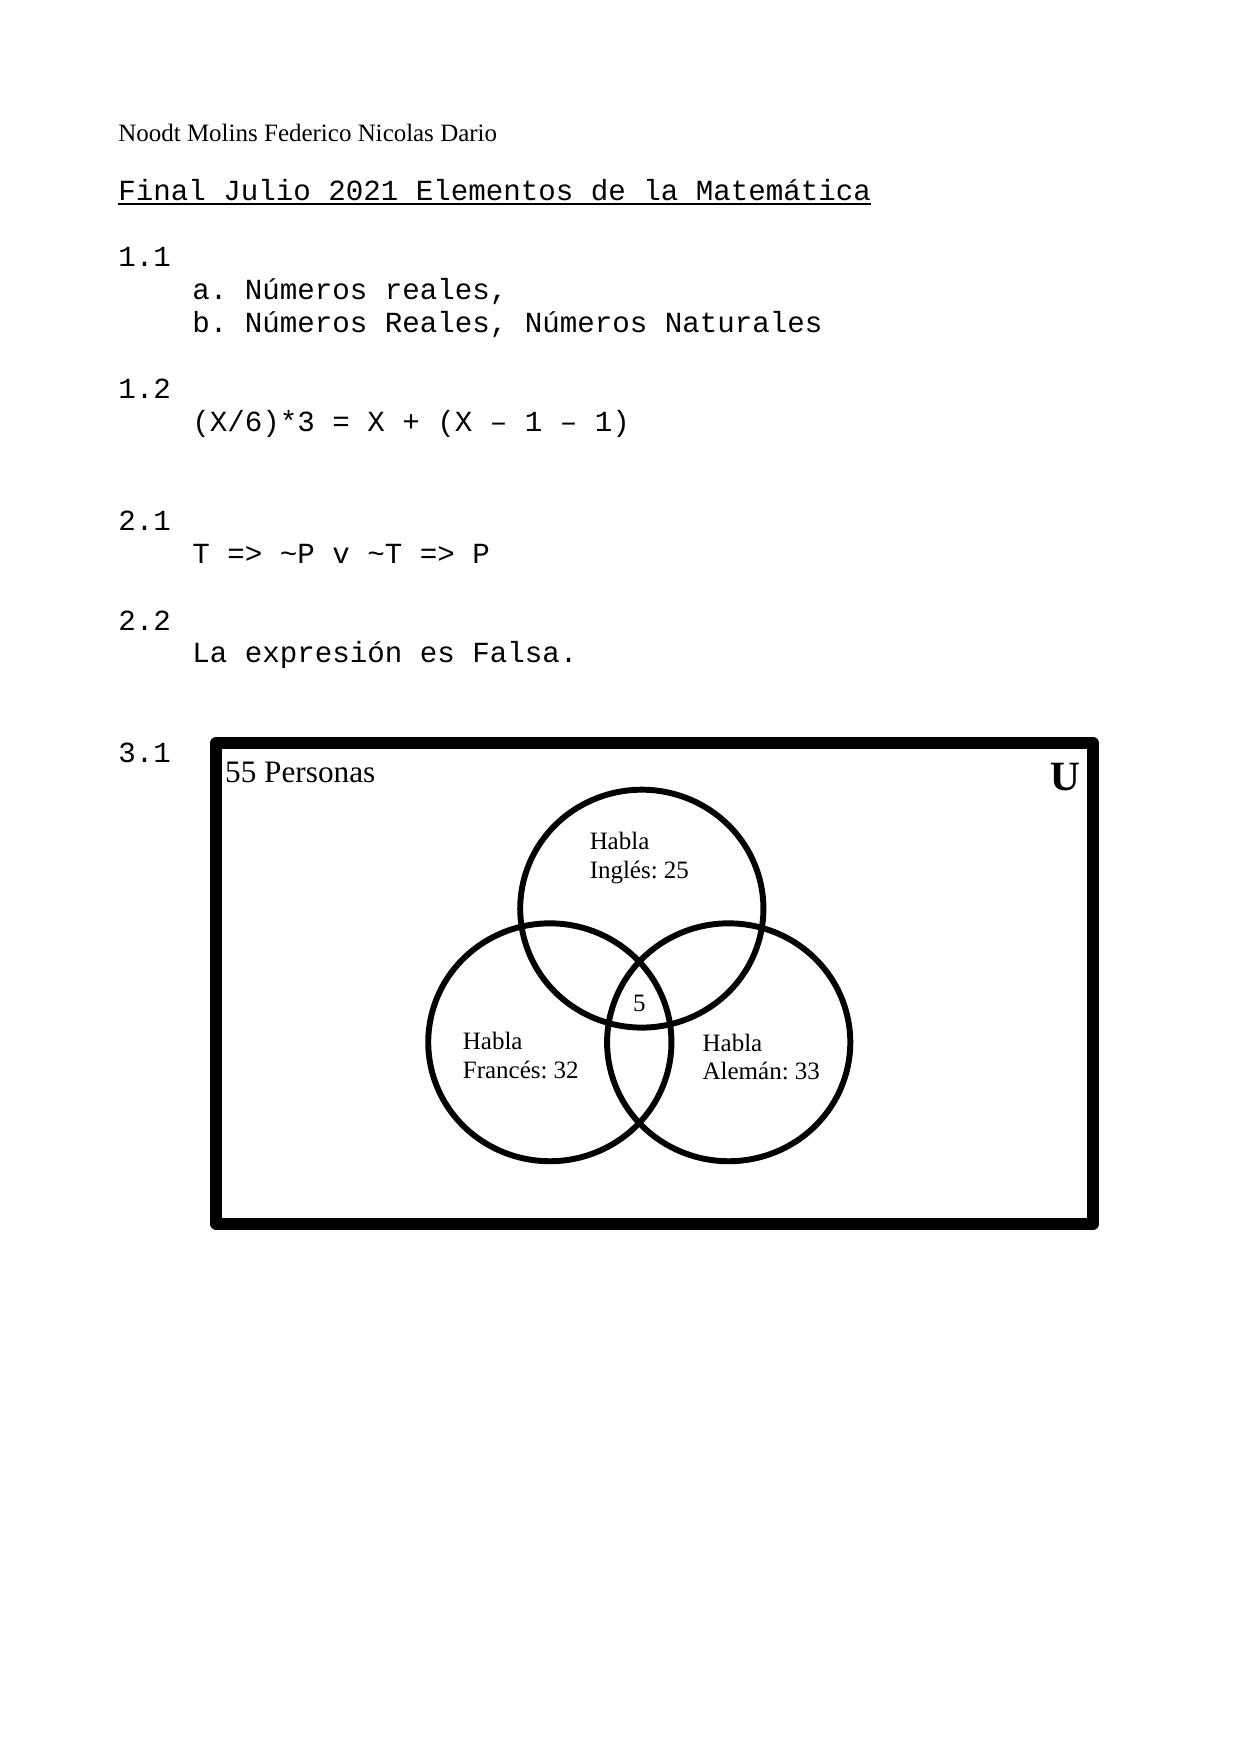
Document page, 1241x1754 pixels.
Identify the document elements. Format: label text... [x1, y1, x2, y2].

text T => ~P v ~T => P [118, 539, 1122, 573]
text La expresión es Falsa. [118, 639, 1122, 672]
text 2.1 [118, 507, 1122, 539]
text 3.1 [118, 738, 211, 771]
text a. Números reales, [118, 275, 1122, 308]
text Final Julio 2021 Elementos de la Matemática [118, 176, 1122, 209]
text [1098, 738, 1122, 771]
text 1.1 [118, 242, 1122, 275]
text (X/6)*3 = X + (X – 1 – 1) [118, 407, 1122, 441]
text 1.2 [118, 374, 1122, 407]
text [222, 749, 1087, 771]
text b. Números Reales, Números Naturales [118, 308, 1122, 341]
text 2.2 [118, 606, 1122, 639]
